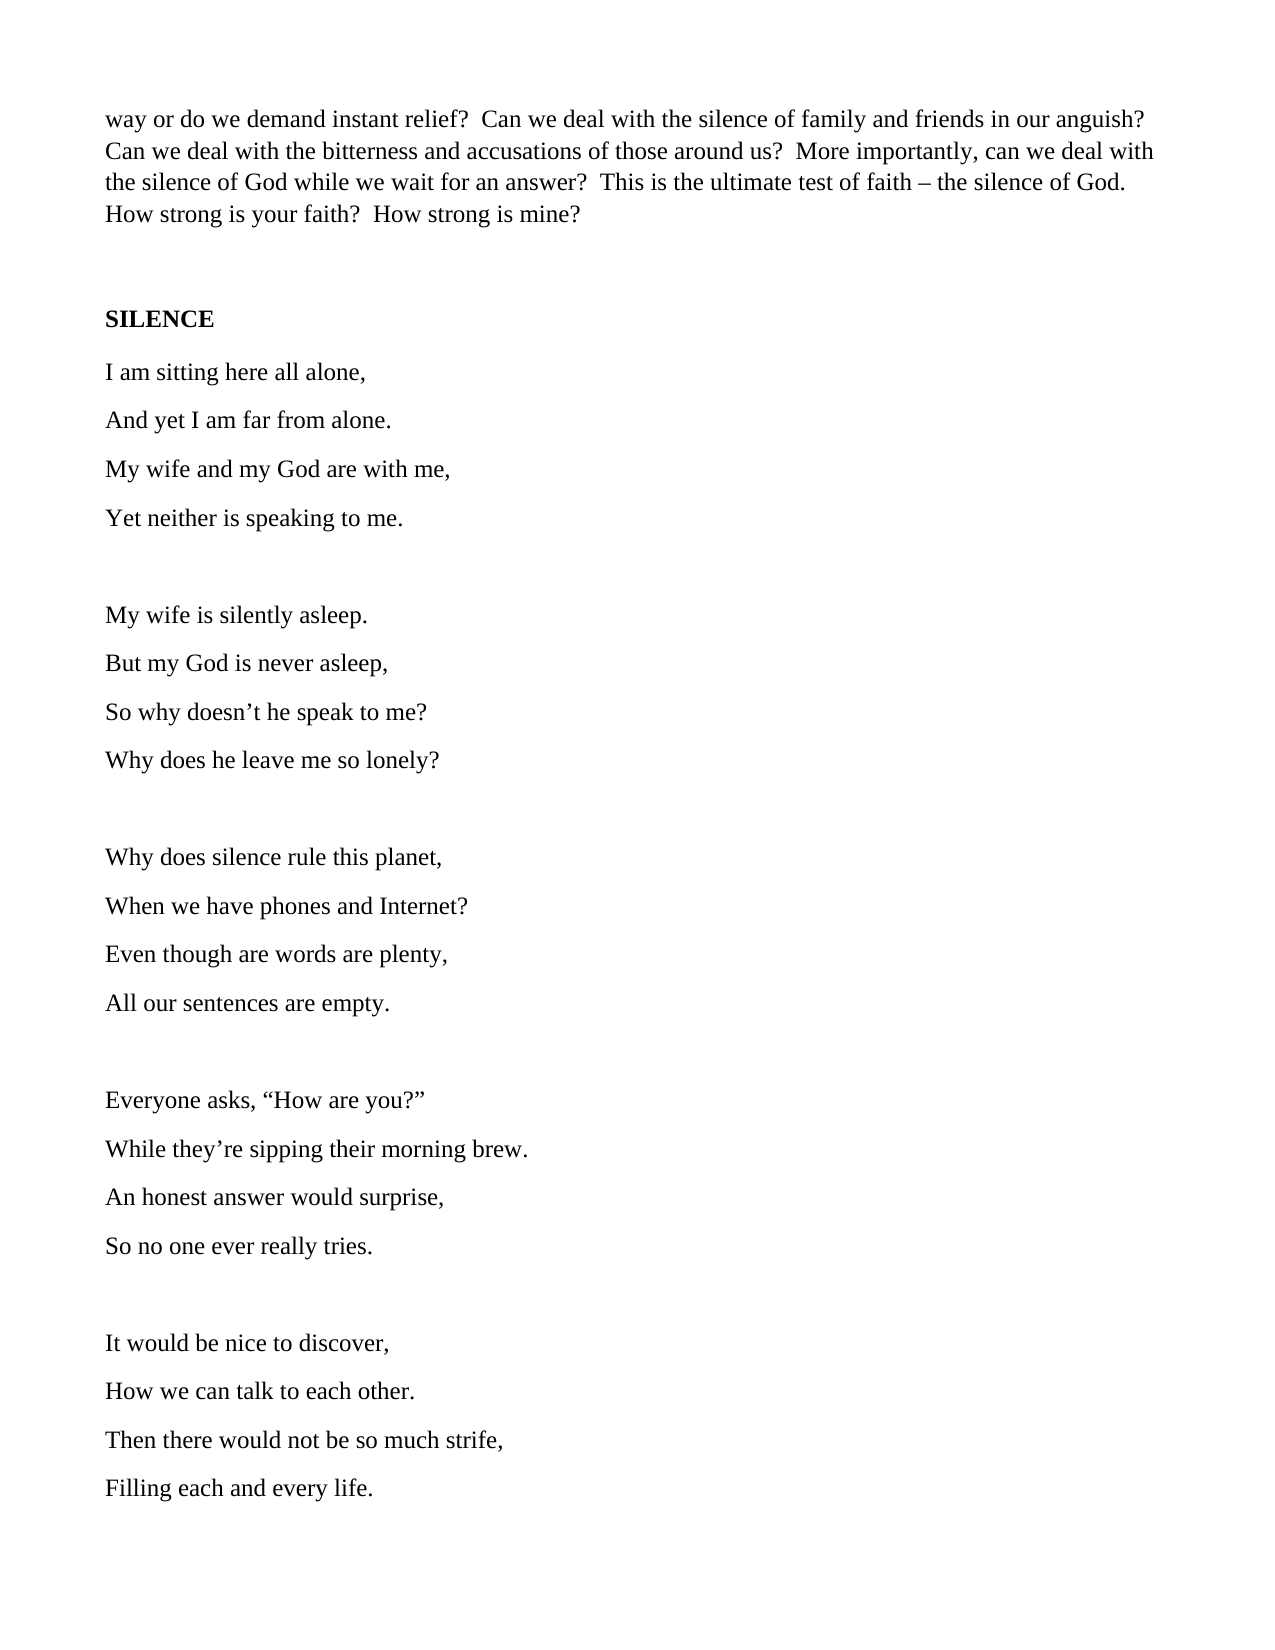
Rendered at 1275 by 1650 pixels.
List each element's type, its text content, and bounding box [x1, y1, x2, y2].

text All our sentences are empty. [105, 989, 1170, 1017]
text It would be nice to discover, [105, 1329, 1170, 1357]
text I am sitting here all alone, [105, 358, 1170, 386]
text So no one ever really tries. [105, 1232, 1170, 1259]
text While they’re sipping their morning brew. [105, 1135, 1170, 1162]
text Yet neither is speaking to me. [105, 504, 1170, 531]
text And yet I am far from alone. [105, 407, 1170, 434]
text Why does silence rule this planet, [105, 843, 1170, 871]
text When we have phones and Internet? [105, 892, 1170, 920]
text Why does he leave me so lonely? [105, 746, 1170, 774]
text But my God is never asleep, [105, 649, 1170, 677]
text Then there would not be so much strife, [105, 1426, 1170, 1454]
text My wife and my God are with me, [105, 455, 1170, 483]
text My wife is silently asleep. [105, 601, 1170, 628]
text How we can talk to each other. [105, 1377, 1170, 1405]
text Everyone asks, “How are you?” [105, 1086, 1170, 1114]
text Even though are words are plenty, [105, 941, 1170, 968]
text SILENCE [105, 306, 1170, 333]
text way or do we demand instant relief? Can we deal with the silence of family and friends in our anguish? Can we deal with the bitterness and accusations of those around us? More importantly, can we deal with the silence of God while we wait for an answer? This is the ultimate test of faith – the silence of God. How strong is your faith? How strong is mine? [105, 105, 1170, 228]
text Filling each and every life. [105, 1474, 1170, 1502]
text An honest answer would surprise, [105, 1183, 1170, 1211]
text So why doesn’t he speak to me? [105, 698, 1170, 726]
